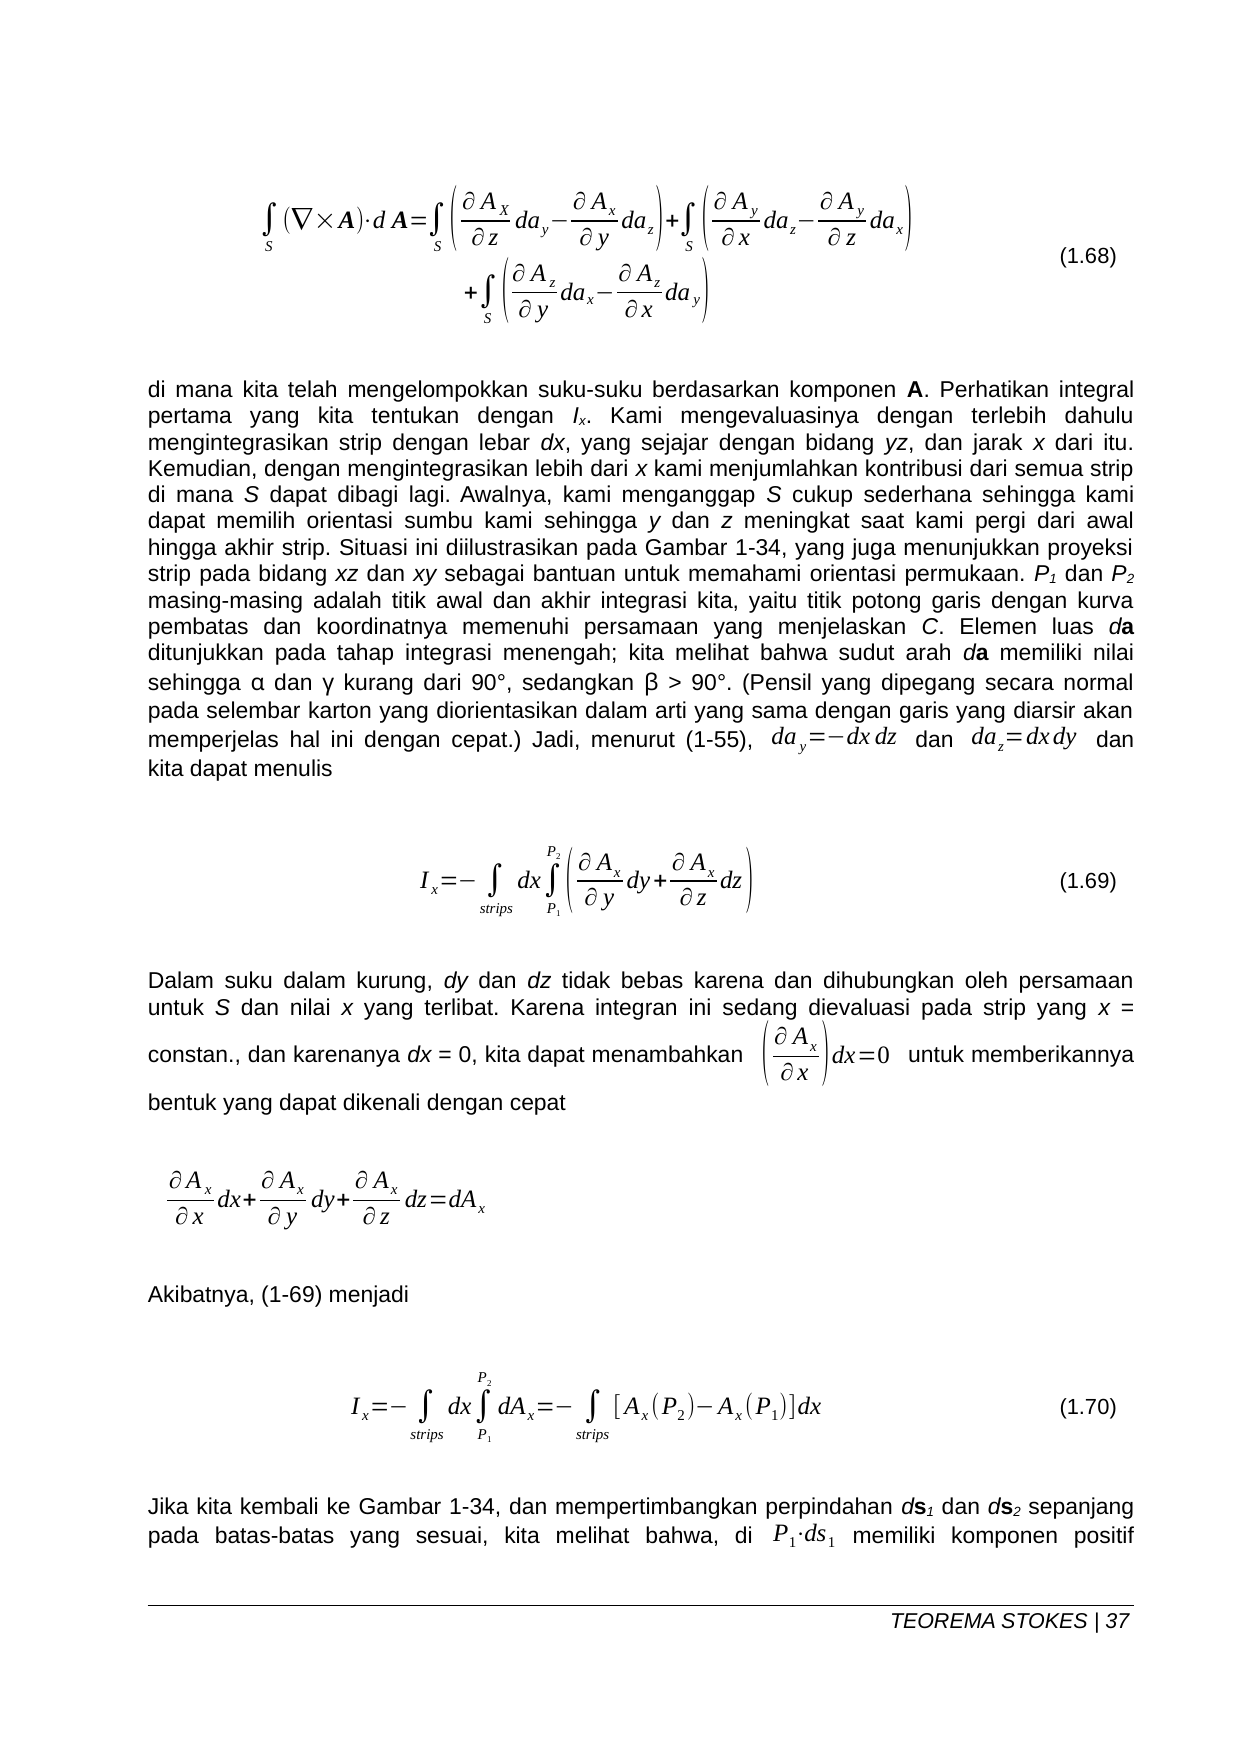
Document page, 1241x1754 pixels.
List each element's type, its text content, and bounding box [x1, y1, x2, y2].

text di mana kita telah mengelompokkan suku-suku berdasarkan komponen A. Perhatikan integral pertama yang kita tentukan dengan Ix. Kami mengevaluasinya dengan terlebih dahulu mengintegrasikan strip dengan lebar dx, yang sejajar dengan bidang yz, dan jarak x dari itu. Kemudian, dengan mengintegrasikan lebih dari x kami menjumlahkan kontribusi dari semua strip di mana S dapat dibagi lagi. Awalnya, kami menganggap S cukup sederhana sehingga kami dapat memilih orientasi sumbu kami sehingga y dan z meningkat saat kami pergi dari awal hingga akhir strip. Situasi ini diilustrasikan pada Gambar 1-34, yang juga menunjukkan proyeksi strip pada bidang xz dan xy sebagai bantuan untuk memahami orientasi permukaan. P1 dan P2 masing-masing adalah titik awal dan akhir integrasi kita, yaitu titik potong garis dengan kurva pembatas dan koordinatnya memenuhi persamaan yang menjelaskan C. Elemen luas da ditunjukkan pada tahap integrasi menengah; kita melihat bahwa sudut arah da memiliki nilai sehingga α dan γ kurang dari 90°, sedangkan β > 90°. (Pensil yang dipegang secara normal pada selembar karton yang diorientasikan dalam arti yang sama dengan garis yang diarsir akan memperjelas hal ini dengan cepat.) Jadi, menurut (1-55),dandan kita dapat menulis [148, 376, 1134, 781]
text Jika kita kembali ke Gambar 1-34, dan mempertimbangkan perpindahan ds1 dan ds2 sepanjang pada batas-batas yang sesuai, kita melihat bahwa, dimemiliki komponen positif sehingga kita dapat menulis, sedangkan padamemiliki komponen negatif sehingga. Akibatnya, integran (1-70) dapat ditulis sebagai [148, 1493, 1134, 1551]
table_header [148, 174, 1024, 337]
table_header (1.69) [1024, 832, 1134, 928]
table_header (1.68) [1024, 174, 1134, 337]
table_header (1.70) [1024, 1359, 1134, 1454]
text Dalam suku dalam kurung, dy dan dz tidak bebas karena dan dihubungkan oleh persamaan untuk S dan nilai x yang terlibat. Karena integran ini sedang dievaluasi pada strip yang x = constan., dan karenanya dx = 0, kita dapat menambahkanuntuk memberikannya bentuk yang dapat dikenali dengan cepat [148, 967, 1134, 1115]
table_header [148, 832, 1024, 928]
table_header [148, 1359, 1024, 1454]
text Akibatnya, (1-69) menjadi [148, 1281, 1134, 1307]
